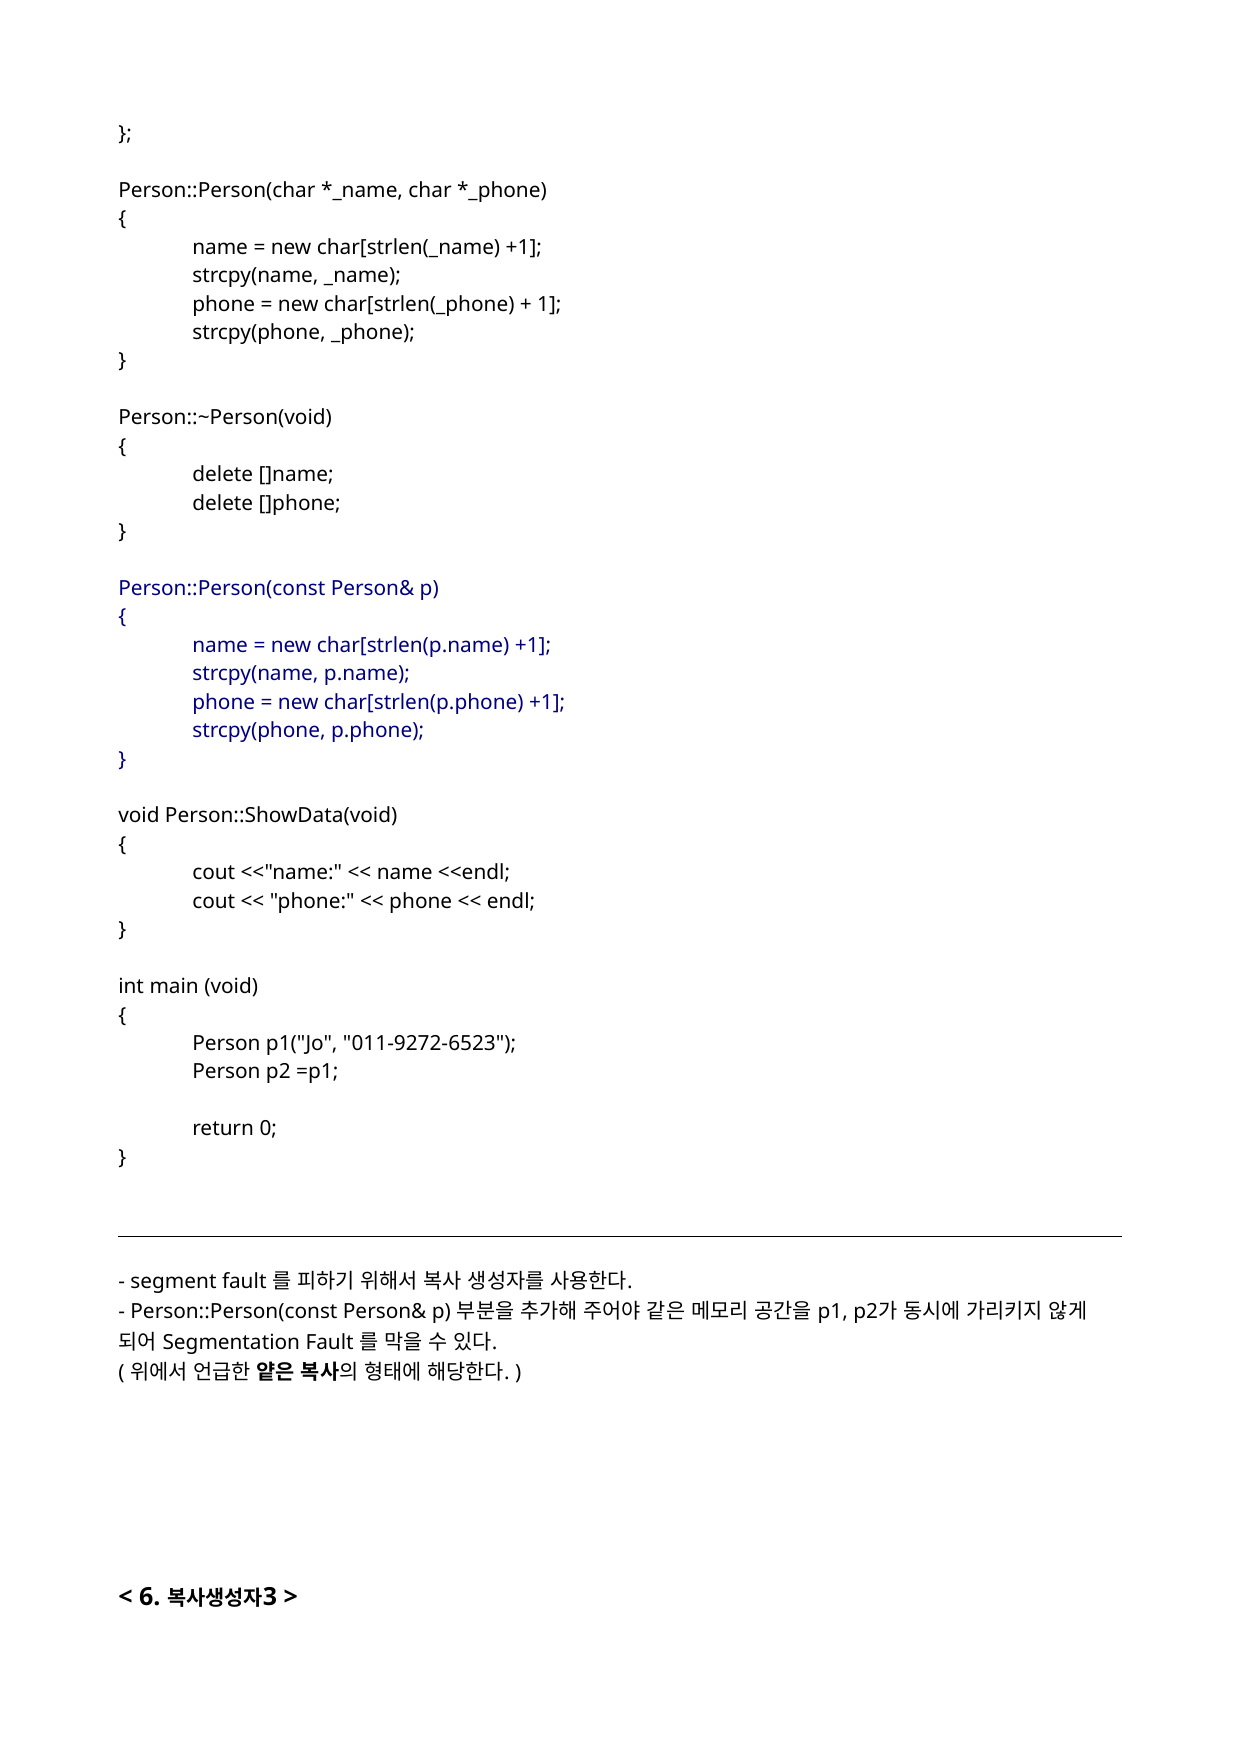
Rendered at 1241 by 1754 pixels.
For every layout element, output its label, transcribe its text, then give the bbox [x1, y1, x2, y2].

text { [118, 203, 1122, 232]
text Person::Person(char *_name, char *_phone) [118, 175, 1122, 203]
text strcpy(name, _name); [118, 260, 1122, 289]
text } [118, 914, 1122, 943]
text < 6. 복사생성자3 > [118, 1579, 1122, 1613]
text { [118, 431, 1122, 459]
text return 0; [118, 1113, 1122, 1142]
text - segment fault 를 피하기 위해서 복사 생성자를 사용한다. [118, 1264, 1122, 1295]
text } [118, 1142, 1122, 1170]
text delete []name; [118, 459, 1122, 488]
text Person p2 =p1; [118, 1057, 1122, 1085]
text name = new char[strlen(_name) +1]; [118, 232, 1122, 260]
text cout <<"name:" << name <<endl; [118, 857, 1122, 886]
text Person p1("Jo", "011-9272-6523"); [118, 1028, 1122, 1057]
text } [118, 346, 1122, 374]
text { [118, 602, 1122, 630]
text Person::~Person(void) [118, 402, 1122, 431]
text } [118, 516, 1122, 545]
text void Person::ShowData(void) [118, 801, 1122, 829]
text strcpy(phone, p.phone); [118, 715, 1122, 744]
text int main (void) [118, 971, 1122, 1000]
text strcpy(phone, _phone); [118, 317, 1122, 346]
text cout << "phone:" << phone << endl; [118, 886, 1122, 914]
text { [118, 1000, 1122, 1028]
text - Person::Person(const Person& p) 부분을 추가해 주어야 같은 메모리 공간을 p1, p2가 동시에 가리키지 않게 되어 Segmentation Fault 를 막을 수 있다. [118, 1295, 1122, 1355]
text name = new char[strlen(p.name) +1]; [118, 630, 1122, 658]
text delete []phone; [118, 488, 1122, 516]
text strcpy(name, p.name); [118, 658, 1122, 687]
text ( 위에서 언급한 얕은 복사의 형태에 해당한다. ) [118, 1355, 1122, 1386]
text phone = new char[strlen(_phone) + 1]; [118, 289, 1122, 317]
text } [118, 744, 1122, 772]
text phone = new char[strlen(p.phone) +1]; [118, 687, 1122, 715]
text Person::Person(const Person& p) [118, 573, 1122, 602]
text { [118, 829, 1122, 857]
text }; [118, 118, 1122, 147]
